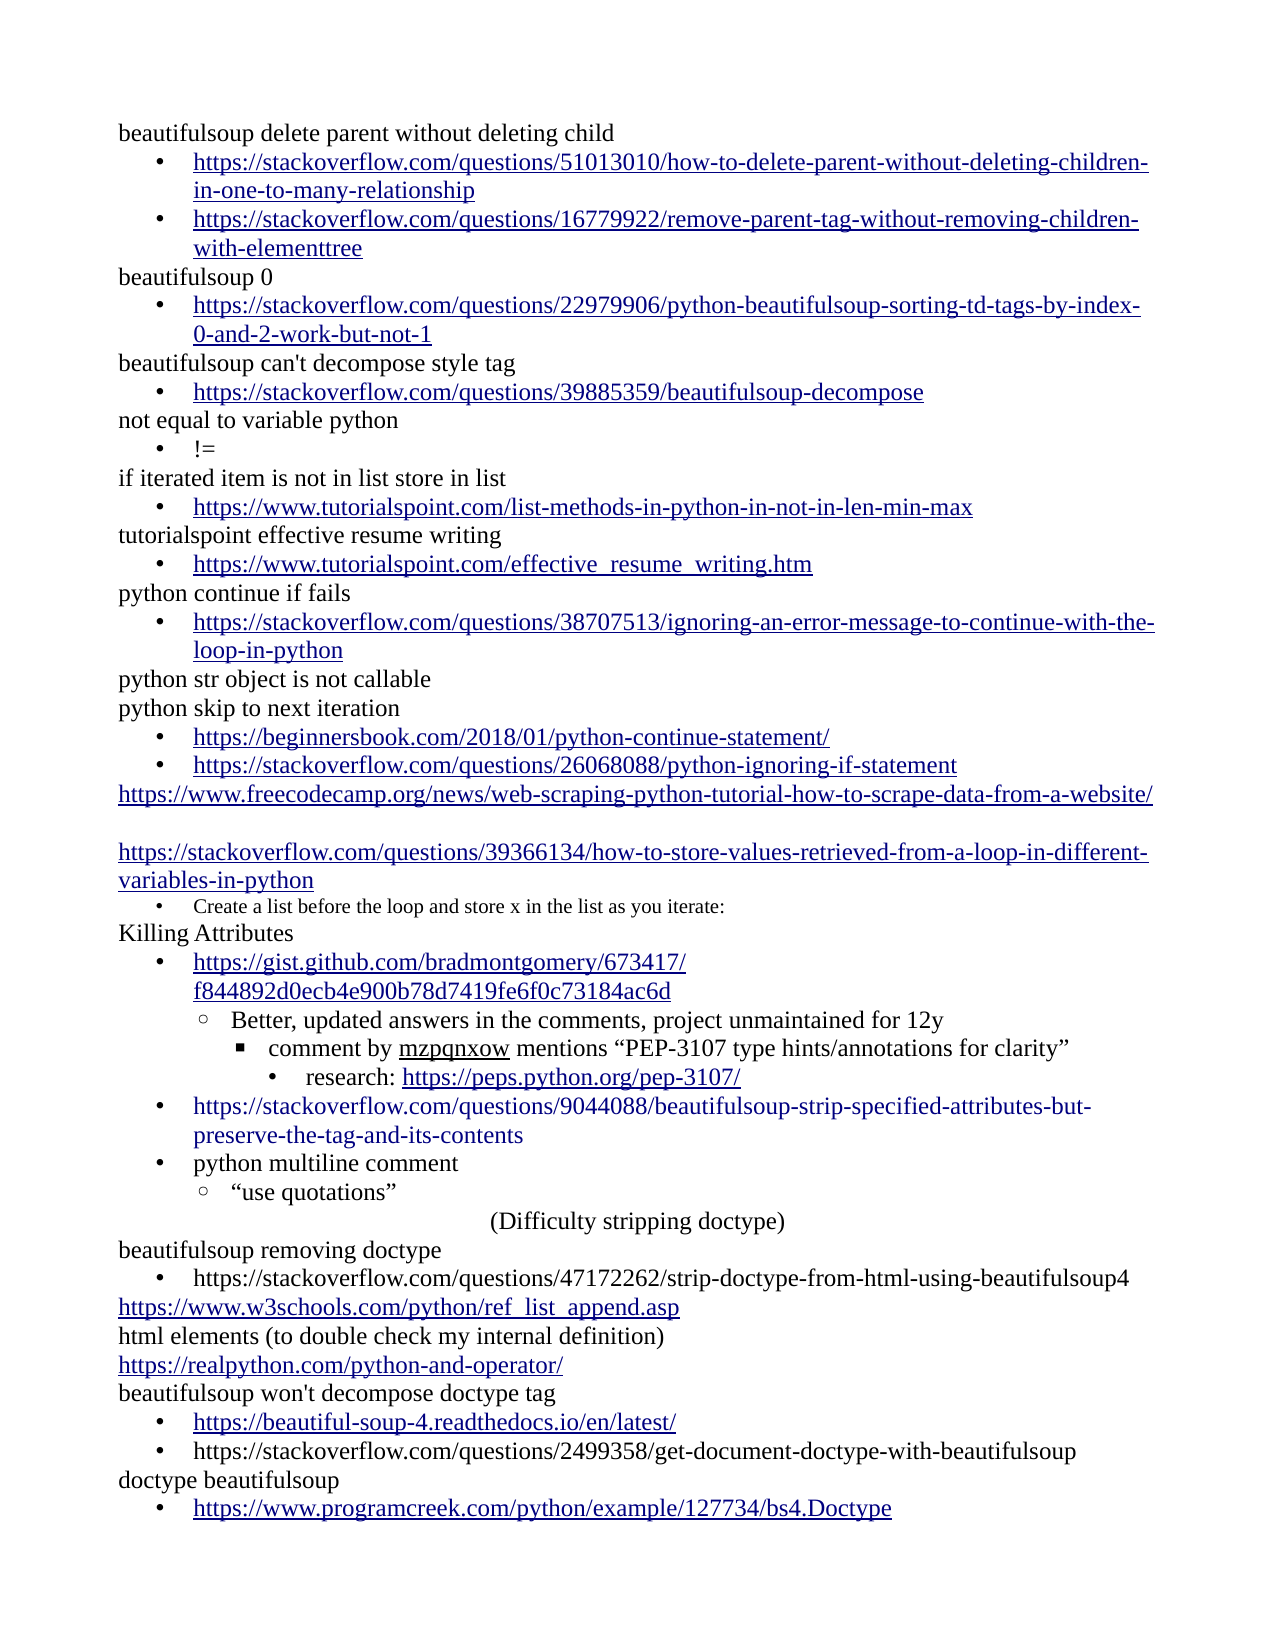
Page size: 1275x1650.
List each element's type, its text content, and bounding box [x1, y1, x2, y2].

list research: https://peps.python.org/pep-3107/ [268, 1062, 1157, 1091]
list != [156, 434, 1157, 463]
text not equal to variable python [118, 406, 1157, 434]
text https://realpython.com/python-and-operator/ [118, 1350, 1157, 1378]
list https://stackoverflow.com/questions/2499358/get-document-doctype-with-beautifulsoup [156, 1436, 1157, 1465]
list python multiline comment [156, 1148, 1157, 1177]
list https://stackoverflow.com/questions/26068088/python-ignoring-if-statement [156, 751, 1157, 779]
list https://www.tutorialspoint.com/effective_resume_writing.htm [156, 549, 1157, 578]
text (Difficulty stripping doctype) [118, 1206, 1157, 1235]
text python continue if fails [118, 578, 1157, 607]
list https://stackoverflow.com/questions/47172262/strip-doctype-from-html-using-beautifulsoup4 [156, 1263, 1157, 1292]
text beautifulsoup won't decompose doctype tag [118, 1378, 1157, 1407]
list https://stackoverflow.com/questions/9044088/beautifulsoup-strip-specified-attributes-but-preserve-the-tag-and-its-contents [156, 1091, 1157, 1148]
list Better, updated answers in the comments, project unmaintained for 12y [193, 1005, 1157, 1033]
text beautifulsoup 0 [118, 262, 1157, 291]
list https://gist.github.com/bradmontgomery/673417/f844892d0ecb4e900b78d7419fe6f0c73184ac6d [156, 947, 1157, 1005]
list https://stackoverflow.com/questions/51013010/how-to-delete-parent-without-deleting-children-in-one-to-many-relationship [156, 147, 1157, 204]
text beautifulsoup removing doctype [118, 1235, 1157, 1263]
text beautifulsoup can't decompose style tag [118, 348, 1157, 377]
list https://beautiful-soup-4.readthedocs.io/en/latest/ [156, 1407, 1157, 1436]
list https://stackoverflow.com/questions/38707513/ignoring-an-error-message-to-continue-with-the-loop-in-python [156, 607, 1157, 664]
text python str object is not callable [118, 664, 1157, 693]
text if iterated item is not in list store in list [118, 463, 1157, 492]
text https://www.w3schools.com/python/ref_list_append.asp [118, 1292, 1157, 1321]
list https://www.tutorialspoint.com/list-methods-in-python-in-not-in-len-min-max [156, 492, 1157, 521]
text https://stackoverflow.com/questions/39366134/how-to-store-values-retrieved-from-a-loop-in-different-variables-in-python [118, 837, 1157, 894]
list https://stackoverflow.com/questions/22979906/python-beautifulsoup-sorting-td-tags-by-index-0-and-2-work-but-not-1 [156, 291, 1157, 348]
list https://stackoverflow.com/questions/39885359/beautifulsoup-decompose [156, 377, 1157, 406]
list https://www.programcreek.com/python/example/127734/bs4.Doctype [156, 1493, 1157, 1522]
text html elements (to double check my internal definition) [118, 1321, 1157, 1350]
text https://www.freecodecamp.org/news/web-scraping-python-tutorial-how-to-scrape-data-from-a-website/ [118, 779, 1157, 837]
list “use quotations” [193, 1177, 1157, 1206]
text python skip to next iteration [118, 693, 1157, 722]
text tutorialspoint effective resume writing [118, 521, 1157, 549]
list comment by mzpqnxow mentions “PEP-3107 type hints/annotations for clarity” [231, 1033, 1157, 1062]
text Killing Attributes [118, 918, 1157, 947]
list https://stackoverflow.com/questions/16779922/remove-parent-tag-without-removing-children-with-elementtree [156, 204, 1157, 262]
list https://beginnersbook.com/2018/01/python-continue-statement/ [156, 722, 1157, 751]
text beautifulsoup delete parent without deleting child [118, 118, 1157, 147]
list Create a list before the loop and store x in the list as you iterate: [156, 894, 1157, 918]
text doctype beautifulsoup [118, 1465, 1157, 1493]
